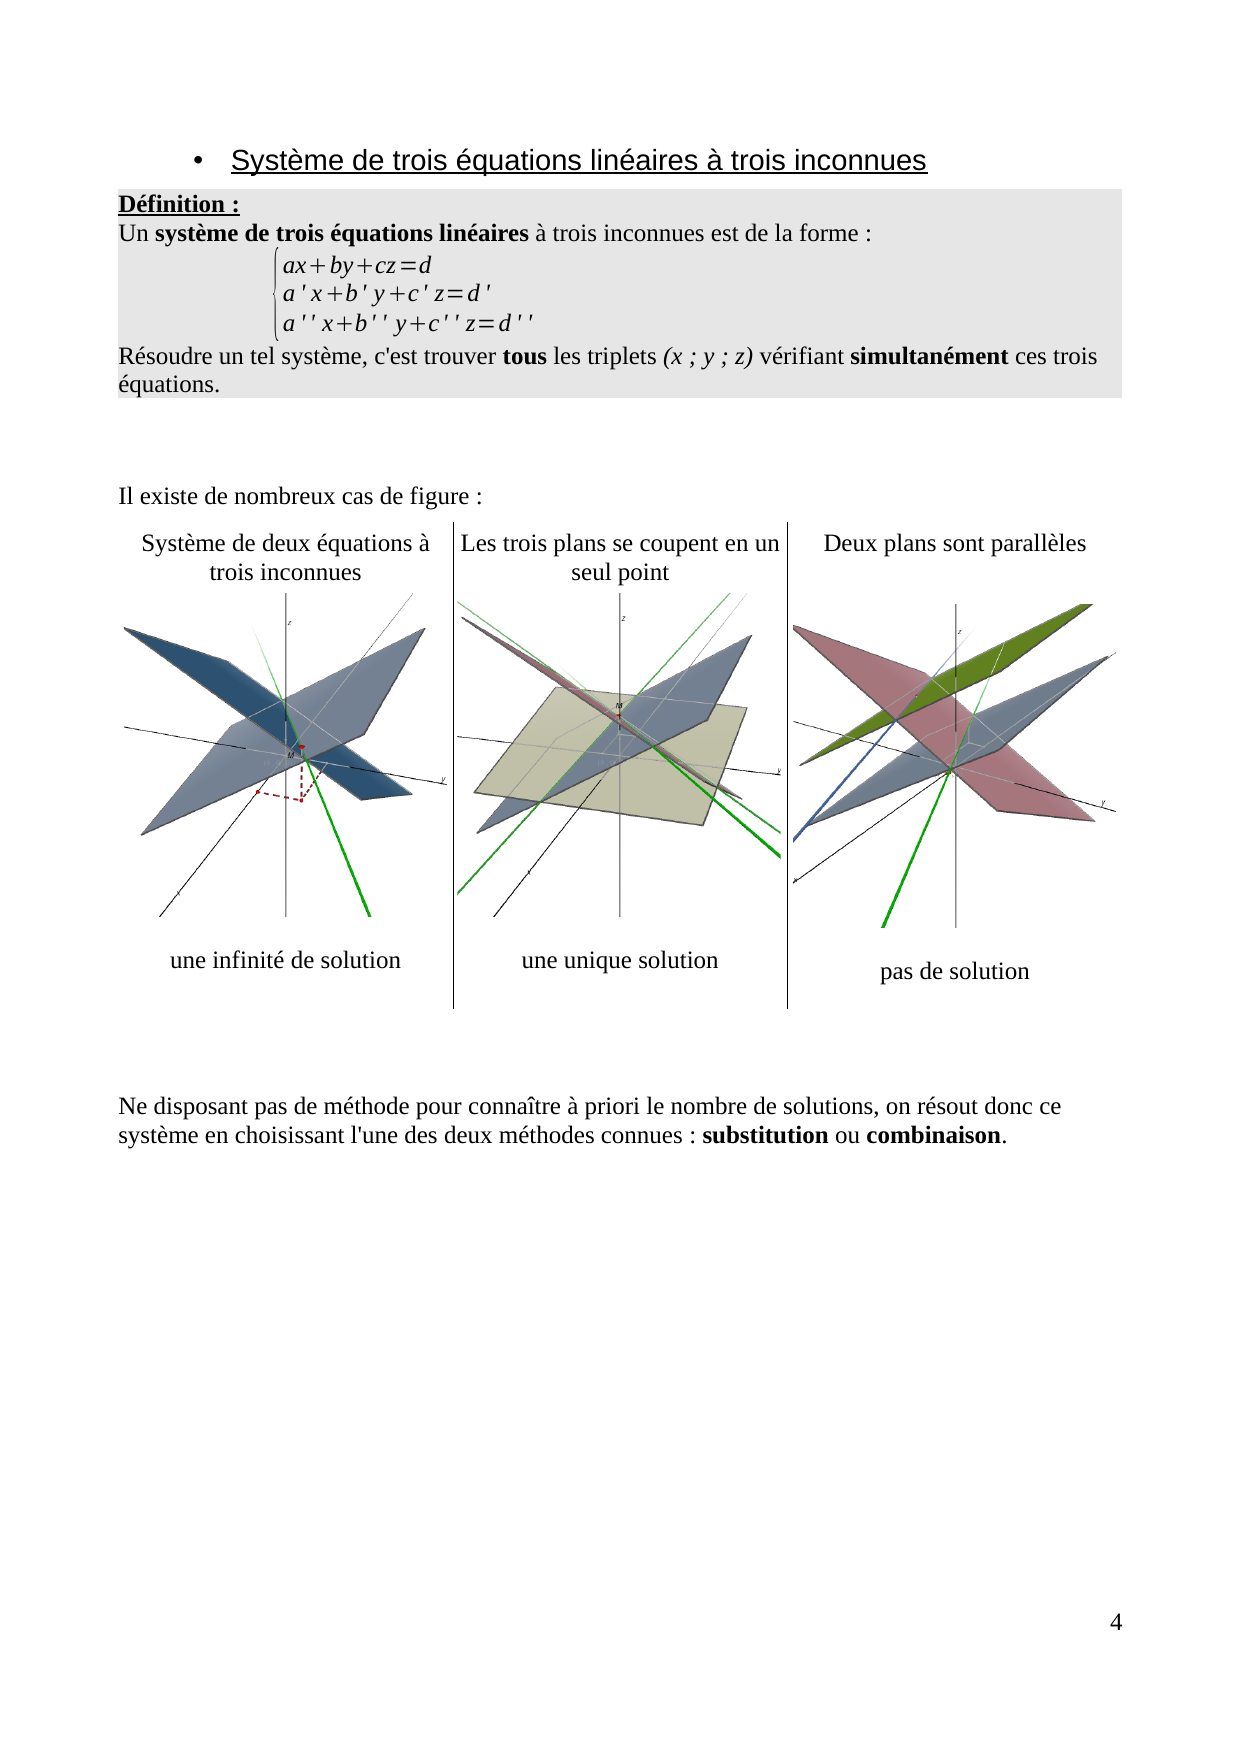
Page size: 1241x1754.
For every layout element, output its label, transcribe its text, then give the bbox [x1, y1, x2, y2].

text Un système de trois équations linéaires à trois inconnues est de la forme : [118, 218, 1122, 247]
table_header Les trois plans se coupent en un seul point une unique solution [454, 522, 787, 1009]
table_header Système de deux équations à trois inconnues une infinité de solution [118, 522, 453, 1009]
text Il existe de nombreux cas de figure : [118, 481, 1122, 509]
text Résoudre un tel système, c'est trouver tous les triplets (x ; y ; z) vérifiant simultanément ces trois équations. [118, 341, 1122, 398]
table_header Deux plans sont parallèles pas de solution [788, 522, 1122, 1009]
text Définition : [118, 189, 1122, 218]
subtitle Système de trois équations linéaires à trois inconnues [193, 143, 1122, 177]
text Ne disposant pas de méthode pour connaître à priori le nombre de solutions, on résout donc ce système en choisissant l'une des deux méthodes connues : substitution ou combinaison. [118, 1091, 1122, 1149]
